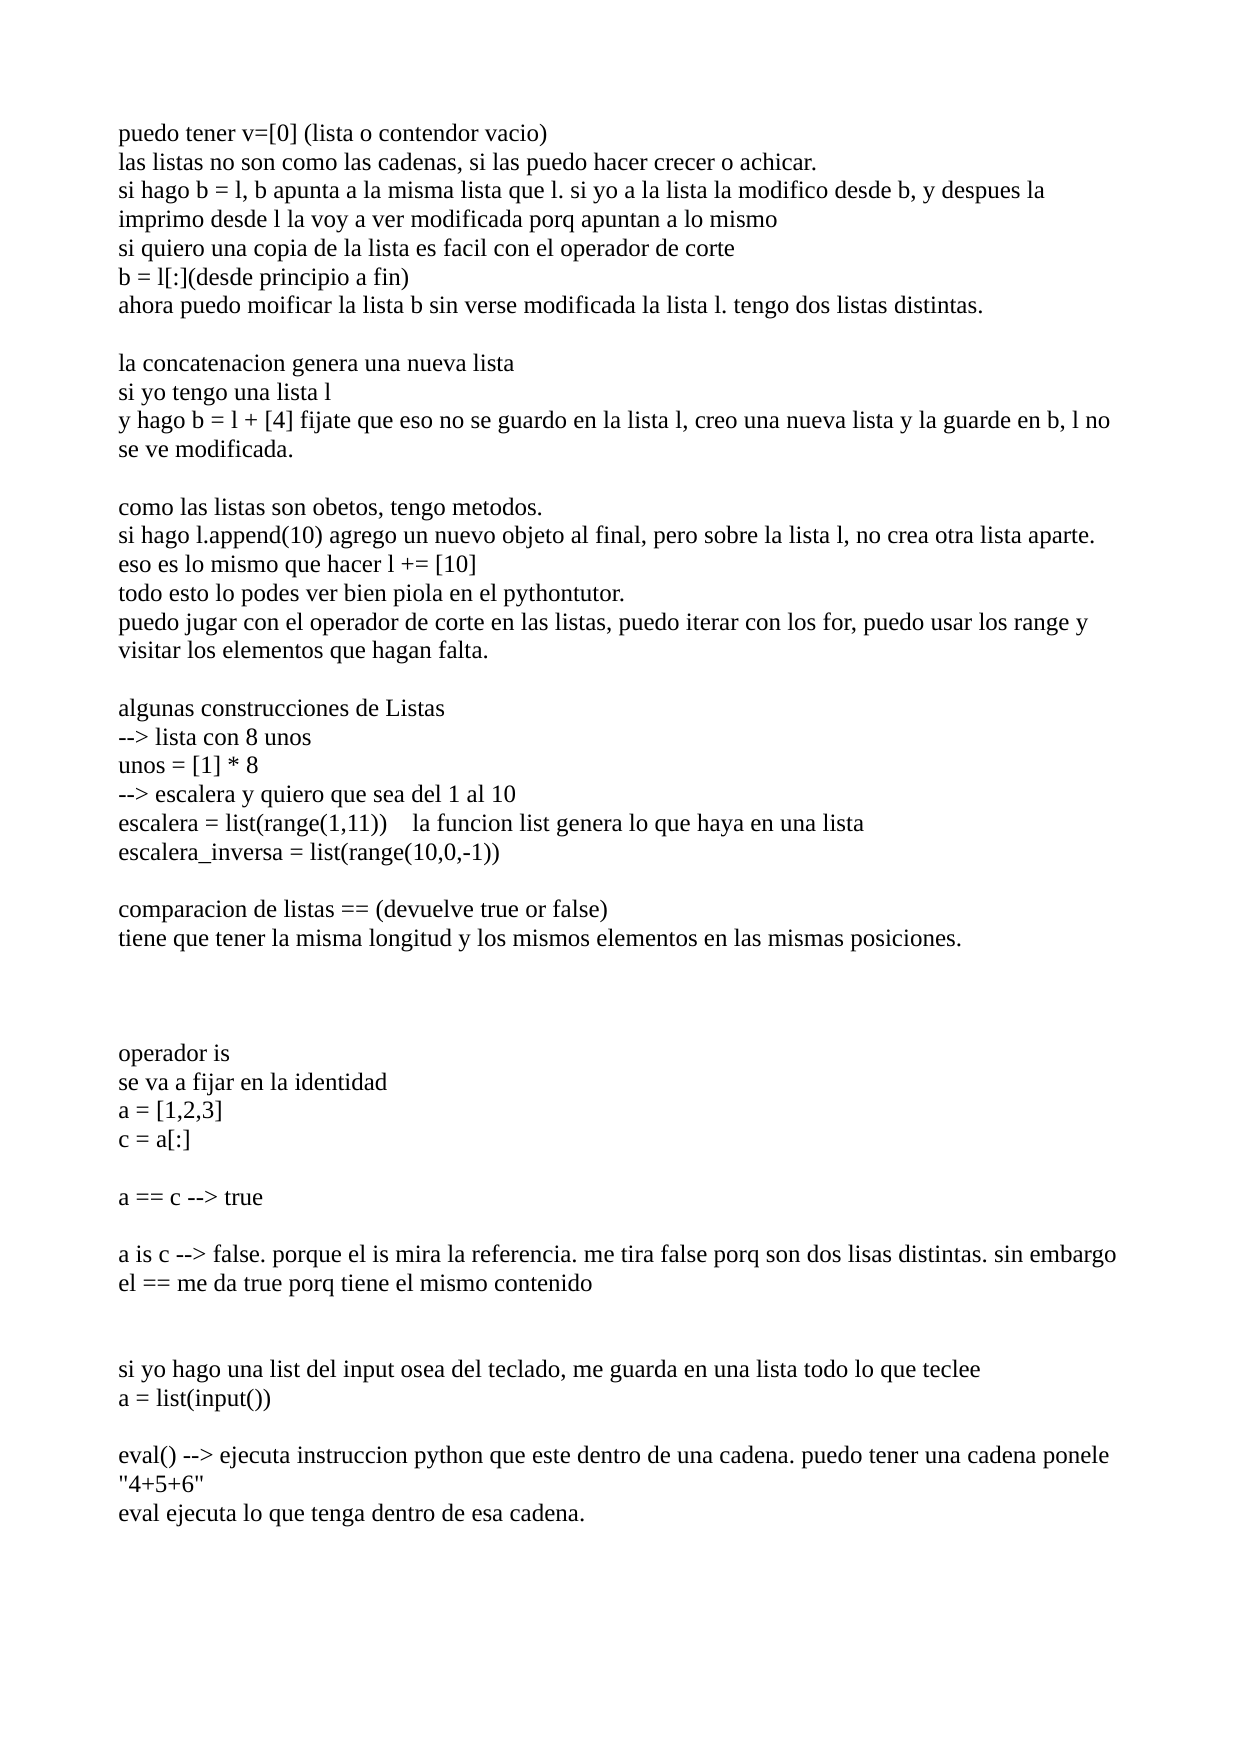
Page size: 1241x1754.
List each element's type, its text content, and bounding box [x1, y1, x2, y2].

text puedo tener v=[0] (lista o contendor vacio) las listas no son como las cadenas, si las puedo hacer crecer o achicar. si hago b = l, b apunta a la misma lista que l. si yo a la lista la modifico desde b, y despues la imprimo desde l la voy a ver modificada porq apuntan a lo mismo si quiero una copia de la lista es facil con el operador de corte b = l[:](desde principio a fin) ahora puedo moificar la lista b sin verse modificada la lista l. tengo dos listas distintas. la concatenacion genera una nueva lista si yo tengo una lista l y hago b = l + [4] fijate que eso no se guardo en la lista l, creo una nueva lista y la guarde en b, l no se ve modificada. como las listas son obetos, tengo metodos. si hago l.append(10) agrego un nuevo objeto al final, pero sobre la lista l, no crea otra lista aparte. eso es lo mismo que hacer l += [10] todo esto lo podes ver bien piola en el pythontutor. puedo jugar con el operador de corte en las listas, puedo iterar con los for, puedo usar los range y visitar los elementos que hagan falta. algunas construcciones de Listas --> lista con 8 unos unos = [1] * 8 --> escalera y quiero que sea del 1 al 10 escalera = list(range(1,11)) la funcion list genera lo que haya en una lista escalera_inversa = list(range(10,0,-1)) comparacion de listas == (devuelve true or false) tiene que tener la misma longitud y los mismos elementos en las mismas posiciones. operador is se va a fijar en la identidad a = [1,2,3] c = a[:] a == c --> true a is c --> false. porque el is mira la referencia. me tira false porq son dos lisas distintas. sin embargo el == me da true porq tiene el mismo contenido si yo hago una list del input osea del teclado, me guarda en una lista todo lo que teclee a = list(input()) eval() --> ejecuta instruccion python que este dentro de una cadena. puedo tener una cadena ponele "4+5+6" eval ejecuta lo que tenga dentro de esa cadena. [118, 118, 1122, 1613]
